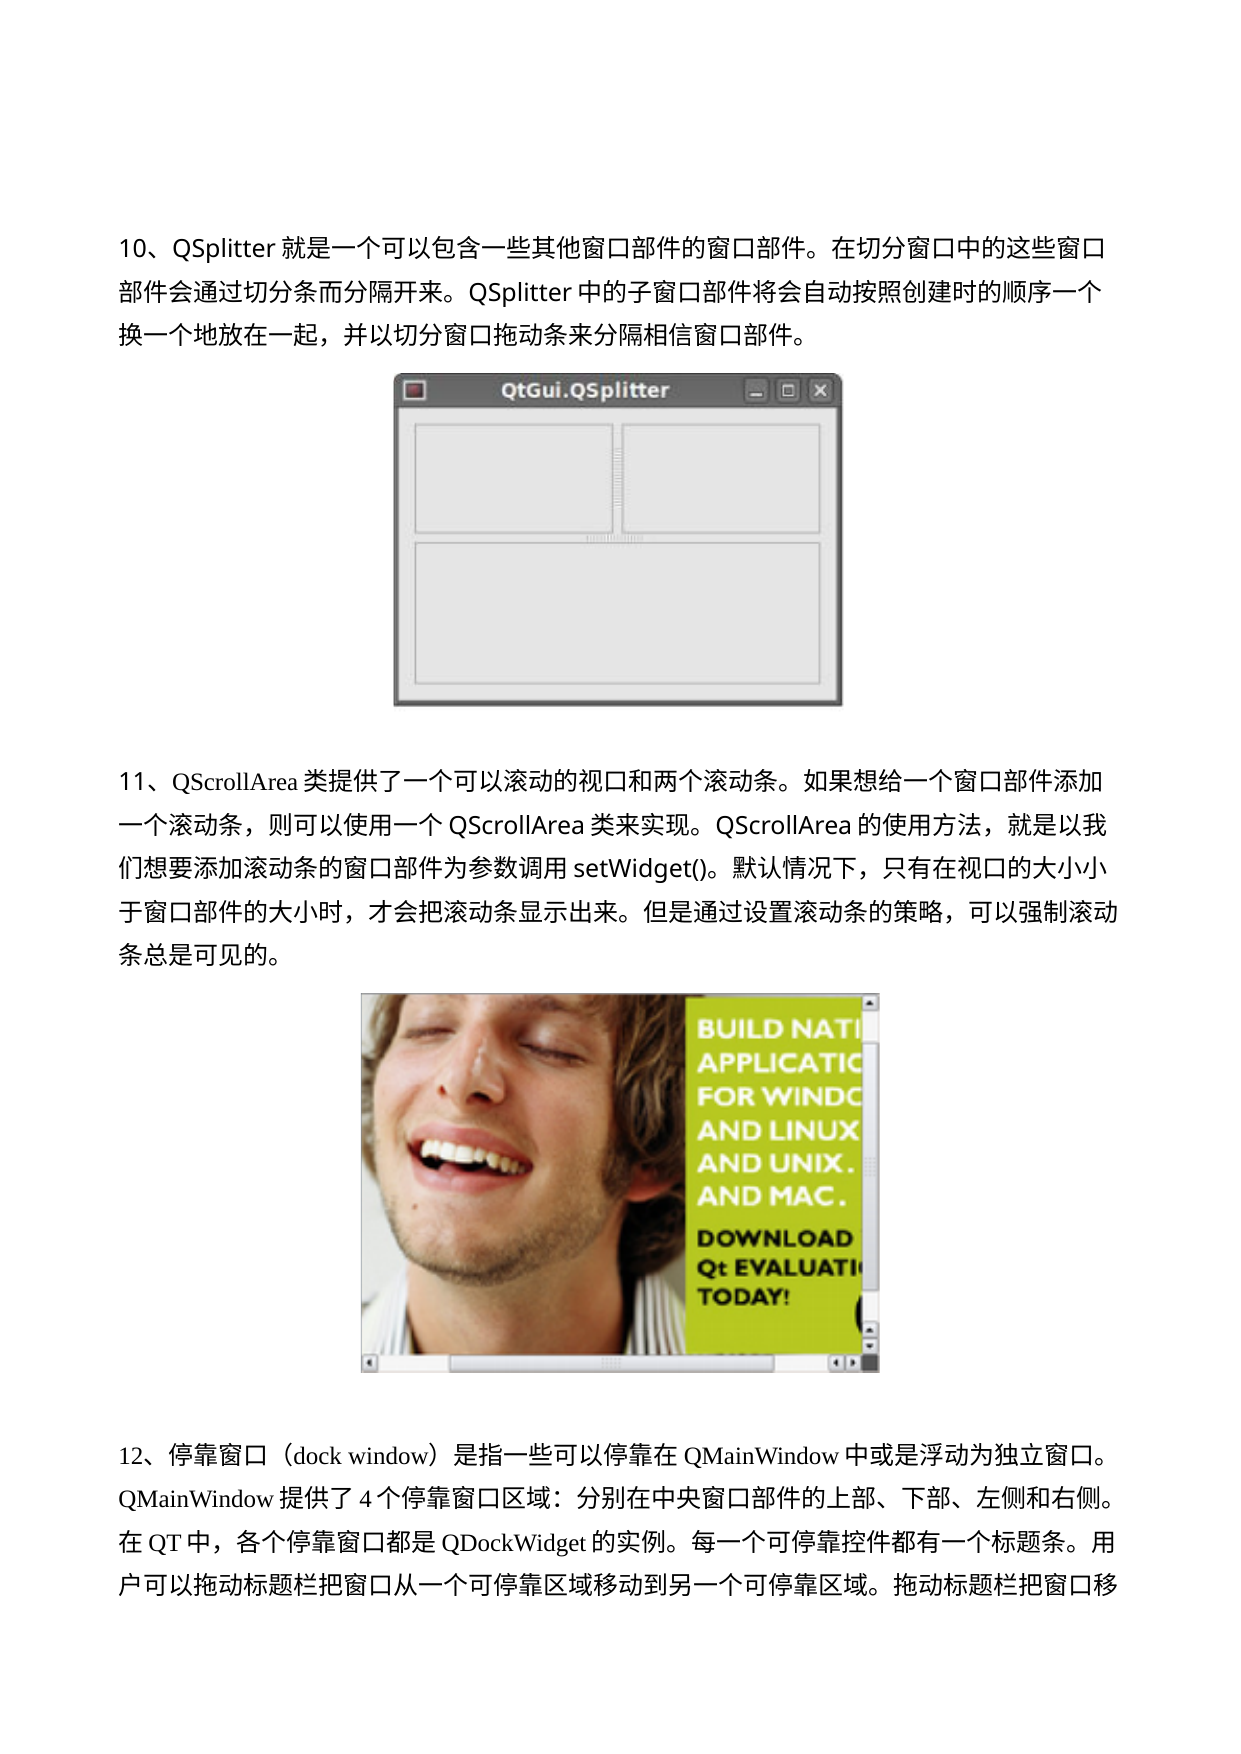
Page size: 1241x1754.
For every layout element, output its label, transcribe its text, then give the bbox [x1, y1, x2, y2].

picture [360, 993, 880, 1373]
text 12、停靠窗口（dock window）是指一些可以停靠在QMainWindow中或是浮动为独立窗口。QMainWindow提供了4个停靠窗口区域：分别在中央窗口部件的上部、下部、左侧和右侧。在QT中，各个停靠窗口都是QDockWidget的实例。每一个可停靠控件都有一个标题条。用户可以拖动标题栏把窗口从一个可停靠区域移动到另一个可停靠区域。拖动标题栏把窗口移动到不能停靠的区域，窗口就浮动为一个独立的窗口。自由浮动的窗口总是在主窗口的上面。用户点击标题栏上的关闭按钮可以关闭QDockWidget。调用QDockWidget::setFeatures()能够设置以上这些属性。 [118, 1435, 1122, 1602]
picture [393, 373, 847, 718]
text 10、QSplitter就是一个可以包含一些其他窗口部件的窗口部件。在切分窗口中的这些窗口部件会通过切分条而分隔开来。QSplitter中的子窗口部件将会自动按照创建时的顺序一个换一个地放在一起，并以切分窗口拖动条来分隔相信窗口部件。 [118, 229, 1122, 352]
text 11、QScrollArea类提供了一个可以滚动的视口和两个滚动条。如果想给一个窗口部件添加一个滚动条，则可以使用一个QScrollArea类来实现。QScrollArea的使用方法，就是以我们想要添加滚动条的窗口部件为参数调用setWidget()。默认情况下，只有在视口的大小小于窗口部件的大小时，才会把滚动条显示出来。但是通过设置滚动条的策略，可以强制滚动条总是可见的。 [118, 762, 1122, 972]
